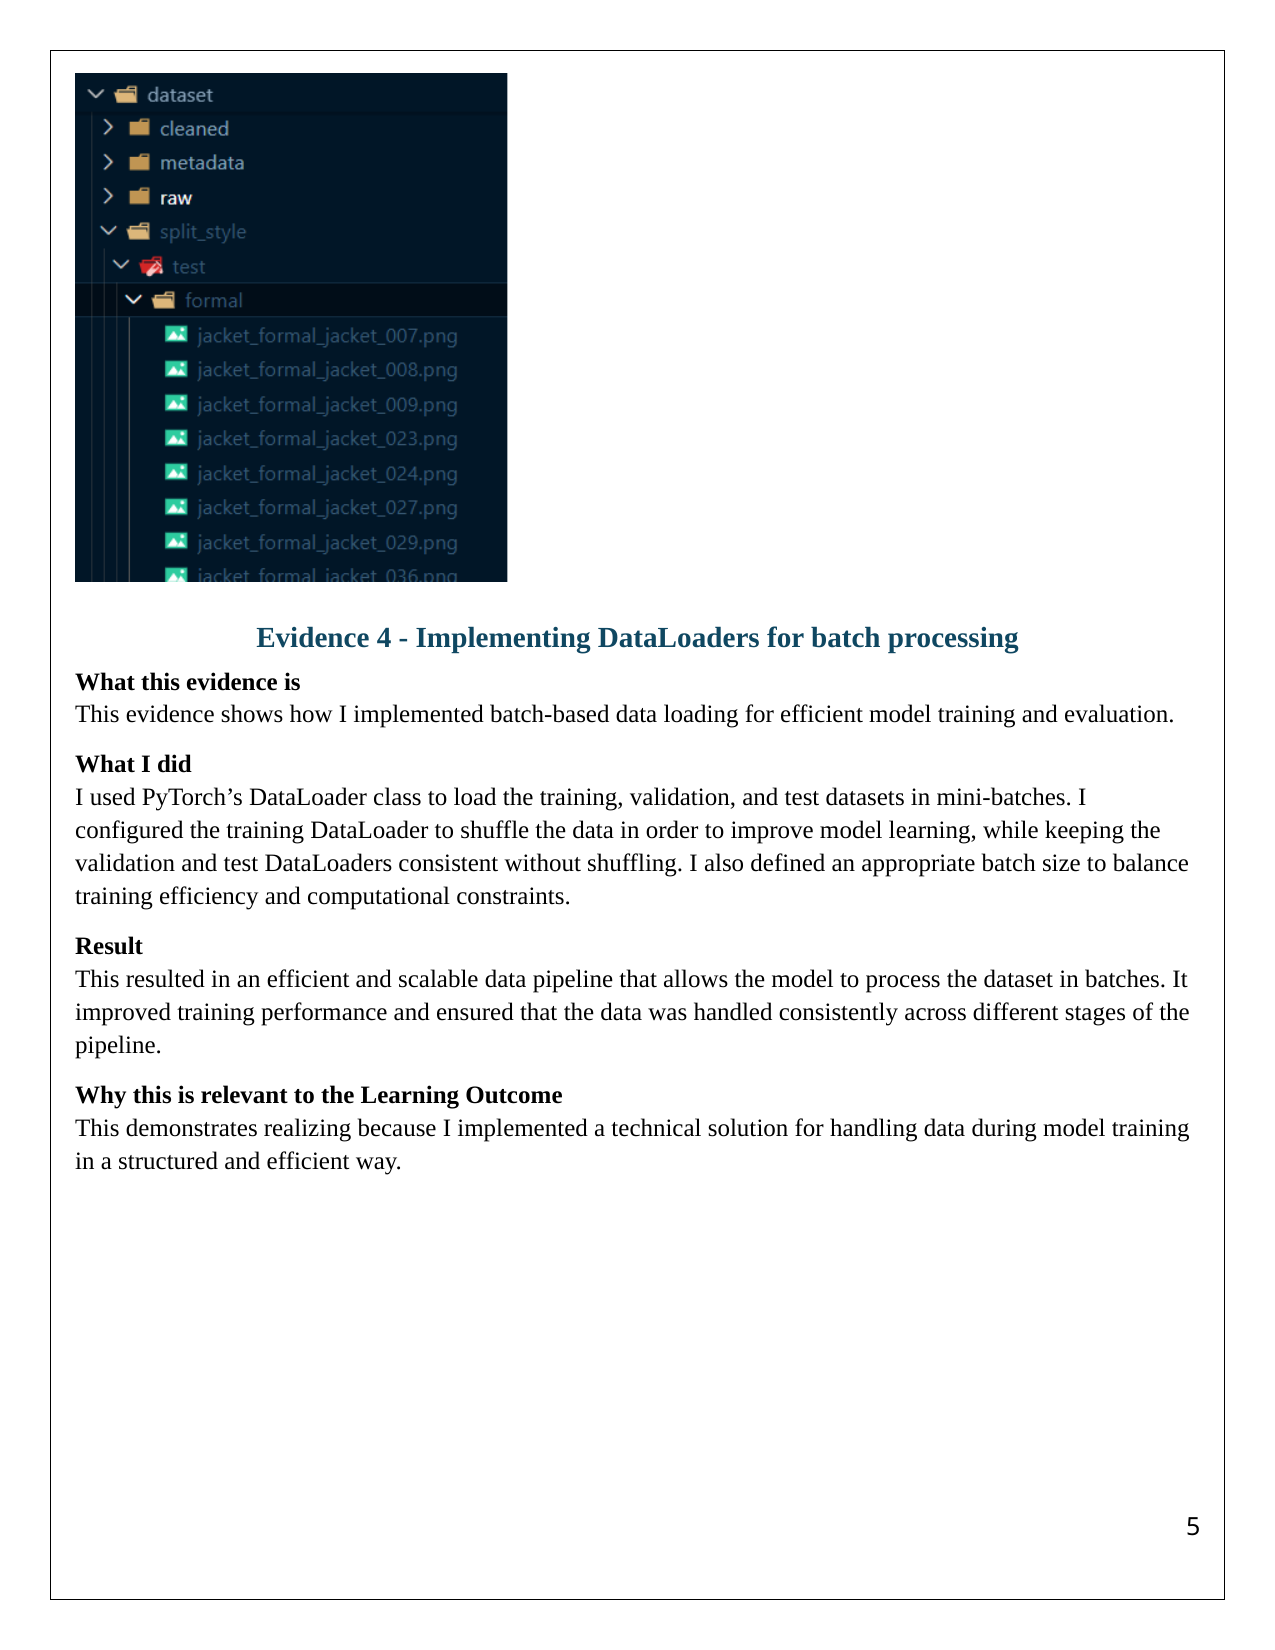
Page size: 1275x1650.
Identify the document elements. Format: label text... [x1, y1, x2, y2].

text What I did I used PyTorch’s DataLoader class to load the training, validation, and test datasets in mini-batches. I configured the training DataLoader to shuffle the data in order to improve model learning, while keeping the validation and test DataLoaders consistent without shuffling. I also defined an appropriate batch size to balance training efficiency and computational constraints. [75, 749, 1200, 910]
text Why this is relevant to the Learning Outcome This demonstrates realizing because I implemented a technical solution for handling data during model training in a structured and efficient way. [75, 1080, 1200, 1174]
subtitle Evidence 4 - Implementing DataLoaders for batch processing [75, 620, 1200, 653]
text What this evidence is This evidence shows how I implemented batch-based data loading for efficient model training and evaluation. [75, 667, 1200, 728]
text Result This resulted in an efficient and scalable data pipeline that allows the model to process the dataset in batches. It improved training performance and ensured that the data was handled consistently across different stages of the pipeline. [75, 931, 1200, 1059]
